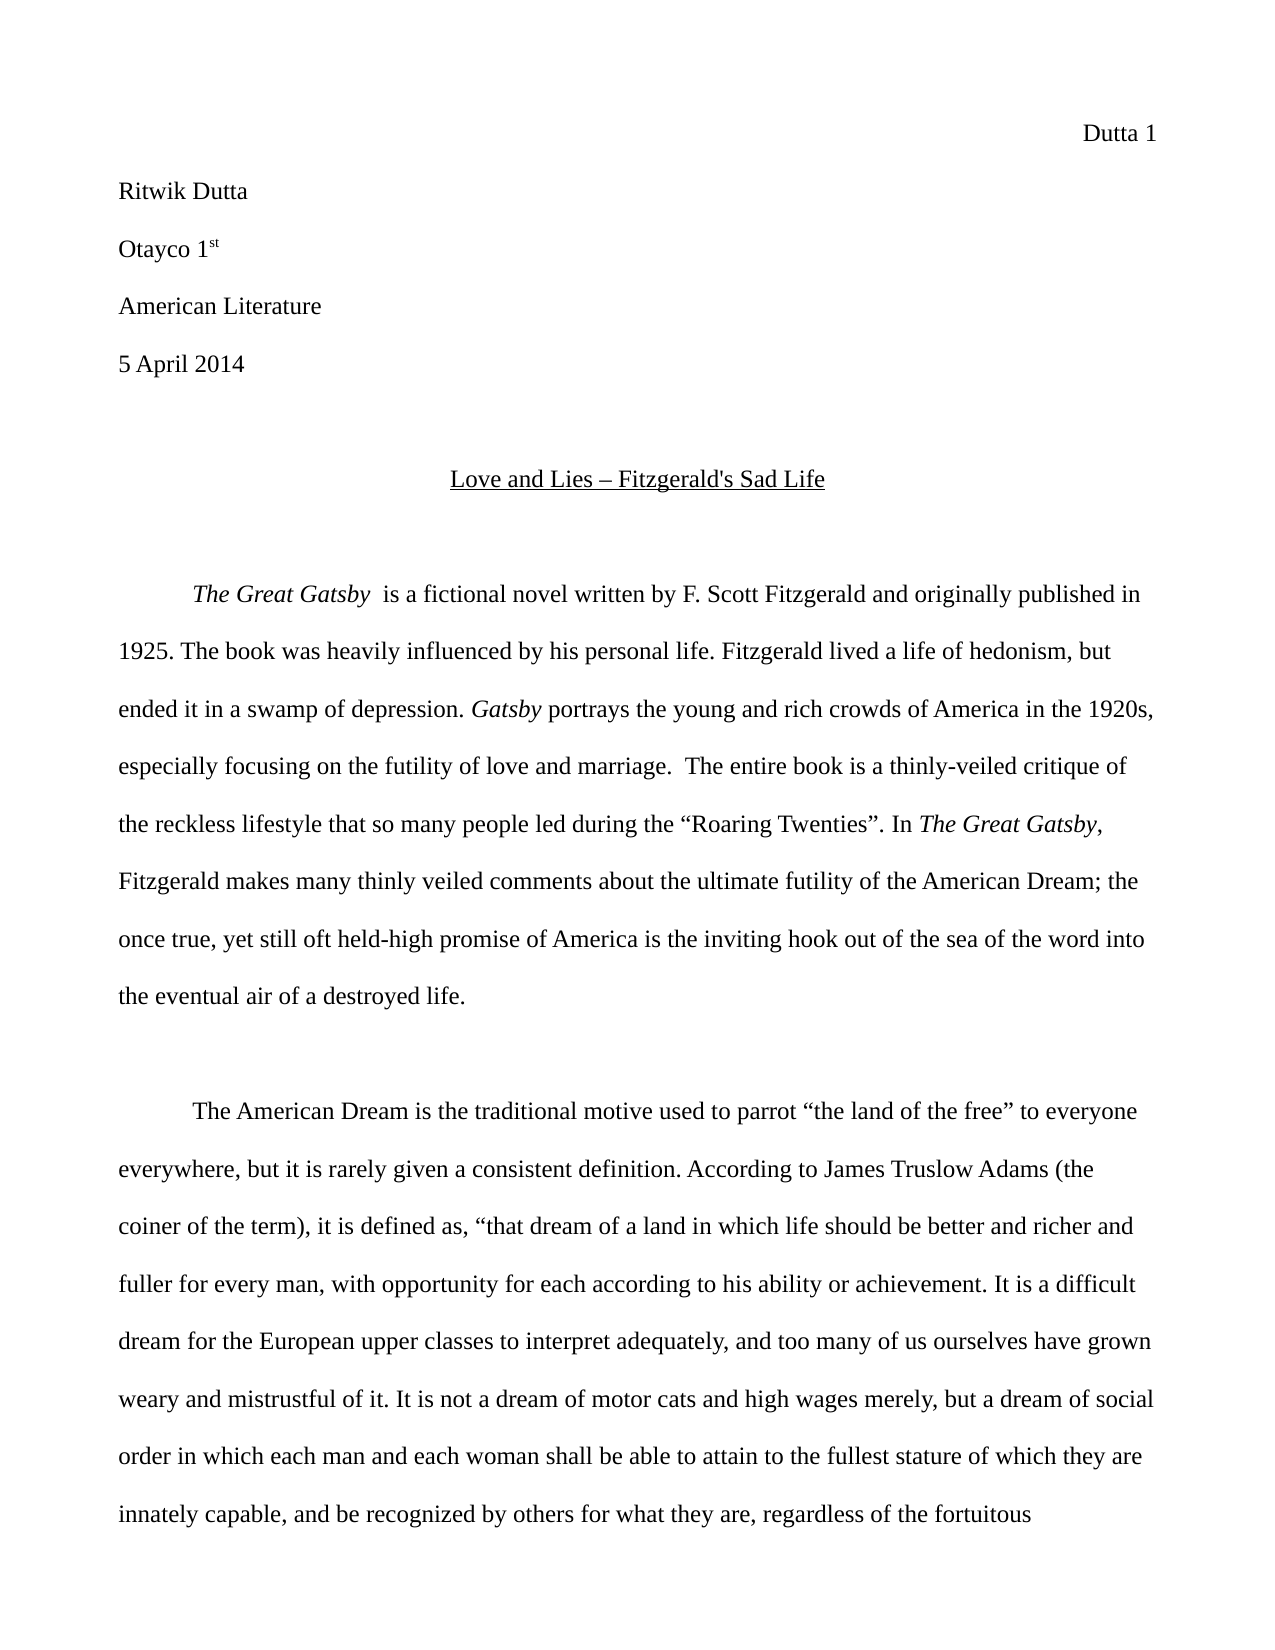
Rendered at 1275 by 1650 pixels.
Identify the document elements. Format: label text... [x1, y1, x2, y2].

text 5 April 2014 [118, 349, 1157, 378]
text The Great Gatsby is a fictional novel written by F. Scott Fitzgerald and originally published in 1925. The book was heavily influenced by his personal life. Fitzgerald lived a life of hedonism, but ended it in a swamp of depression. Gatsby portrays the young and rich crowds of America in the 1920s, especially focusing on the futility of love and marriage. The entire book is a thinly-veiled critique of the reckless lifestyle that so many people led during the “Roaring Twenties”. In The Great Gatsby, Fitzgerald makes many thinly veiled comments about the ultimate futility of the American Dream; the once true, yet still oft held-high promise of America is the inviting hook out of the sea of the word into the eventual air of a destroyed life. [118, 579, 1157, 1010]
text Otayco 1st [118, 234, 1157, 263]
text The American Dream is the traditional motive used to parrot “the land of the free” to everyone everywhere, but it is rarely given a consistent definition. According to James Truslow Adams (the coiner of the term), it is defined as, “that dream of a land in which life should be better and richer and fuller for every man, with opportunity for each according to his ability or achievement. It is a difficult dream for the European upper classes to interpret adequately, and too many of us ourselves have grown weary and mistrustful of it. It is not a dream of motor cats and high wages merely, but a dream of social order in which each man and each woman shall be able to attain to the fullest stature of which they are innately capable, and be recognized by others for what they are, regardless of the fortuitous [118, 1096, 1157, 1528]
text Love and Lies – Fitzgerald's Sad Life [118, 464, 1157, 493]
text Ritwik Dutta [118, 176, 1157, 205]
text American Literature [118, 291, 1157, 320]
